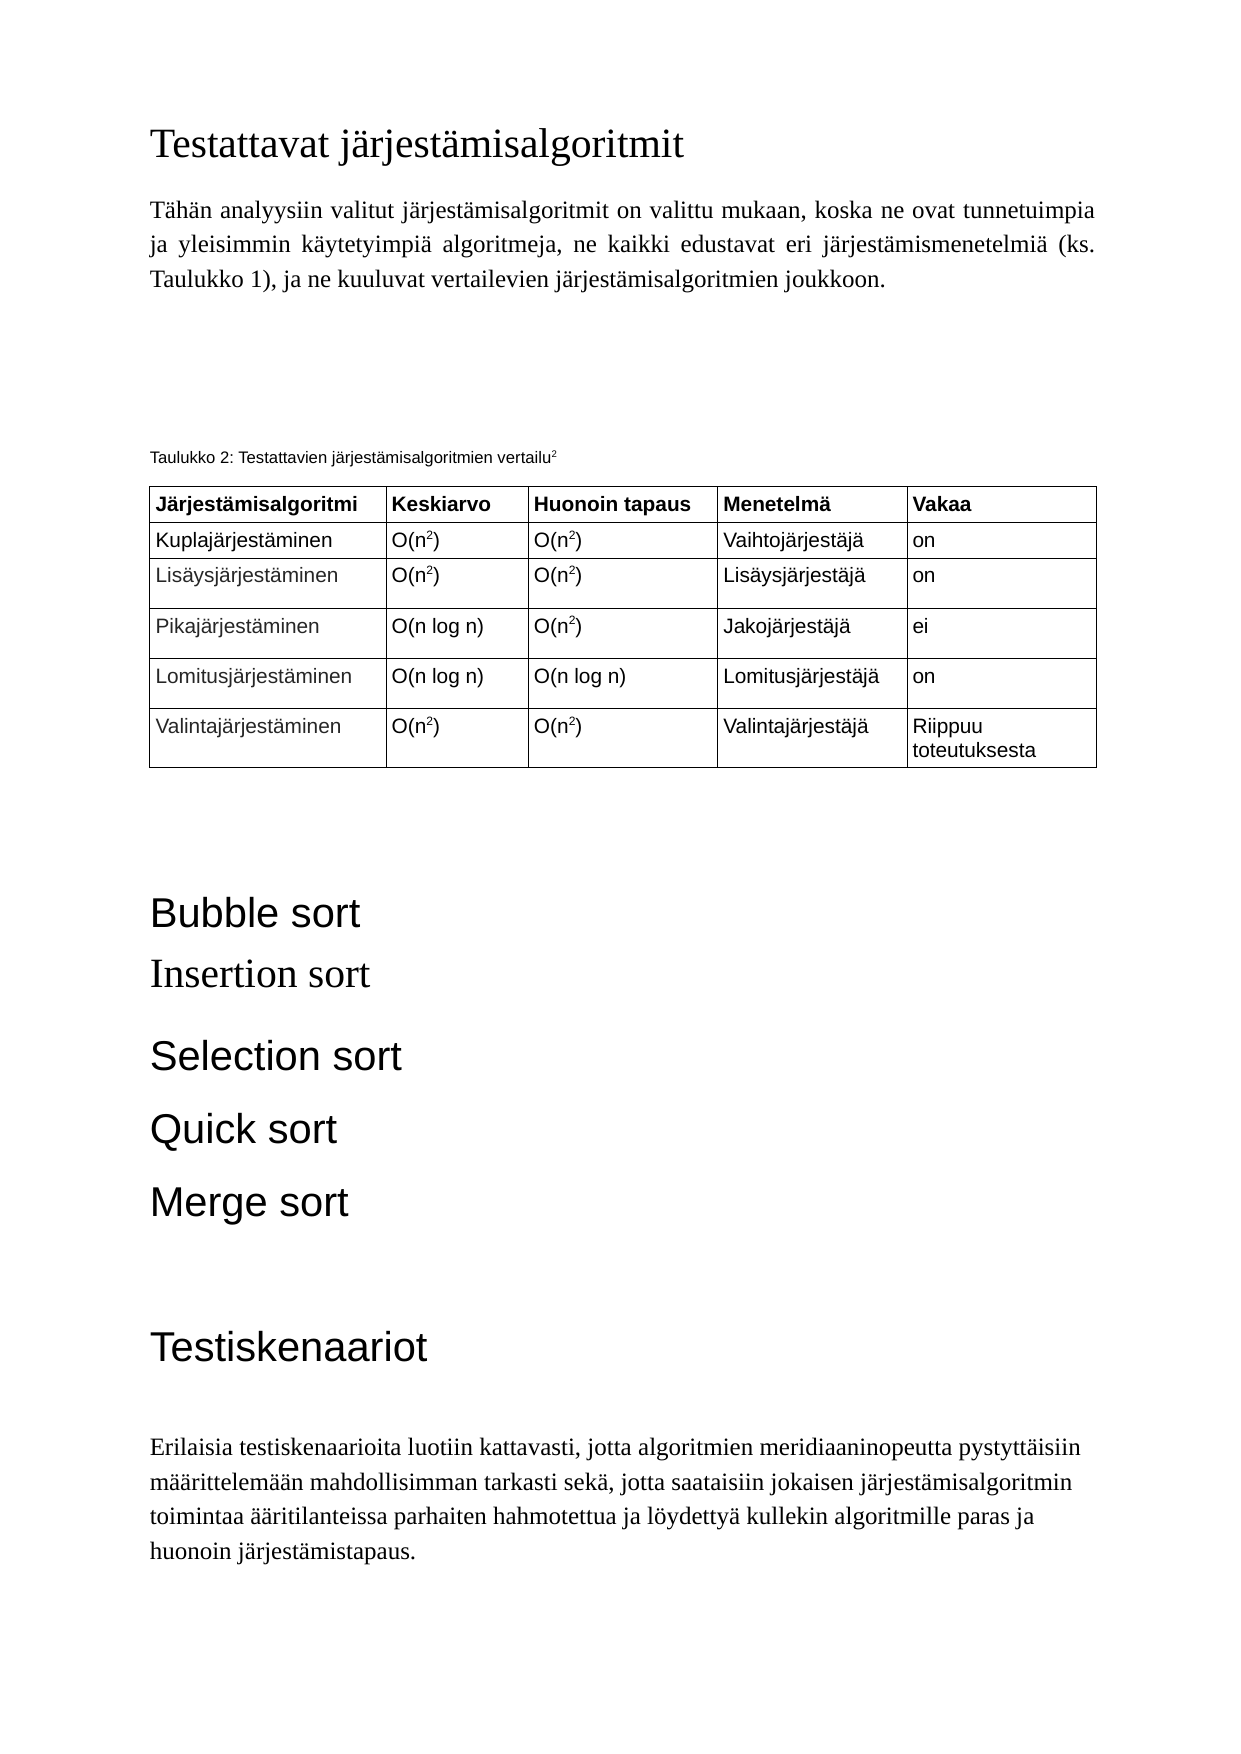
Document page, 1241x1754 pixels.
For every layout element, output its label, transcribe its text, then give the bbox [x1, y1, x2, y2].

table_cell Jakojärjestäjä [718, 609, 907, 658]
table_cell O(n log n) [529, 659, 717, 708]
table_cell O(n2) [387, 559, 528, 608]
table_cell O(n log n) [387, 659, 528, 708]
table_cell O(n log n) [387, 609, 528, 658]
table_header Järjestämisalgoritmi [150, 487, 386, 522]
text Testattavat järjestämisalgoritmit [149, 118, 1096, 166]
text Insertion sort [149, 949, 1096, 997]
text Tähän analyysiin valitut järjestämisalgoritmit on valittu mukaan, koska ne ovat tunnetuimpia ja yleisimmin käytetyimpiä algoritmeja, ne kaikki edustavat eri järjestämismenetelmiä (ks. Taulukko 1), ja ne kuuluvat vertailevien järjestämisalgoritmien joukkoon. [149, 195, 1096, 292]
table_header Huonoin tapaus [529, 487, 717, 522]
subtitle Merge sort [149, 1177, 1096, 1225]
subtitle Bubble sort [149, 888, 1096, 936]
table_header Keskiarvo [387, 487, 528, 522]
table_cell O(n2) [529, 523, 717, 557]
table_cell Lisäysjärjestäminen [150, 559, 386, 608]
table_cell O(n2) [529, 559, 717, 608]
table_cell Kuplajärjestäminen [150, 523, 386, 557]
table_cell Valintajärjestäjä [718, 709, 907, 767]
subtitle Quick sort [149, 1104, 1096, 1152]
table_cell O(n2) [529, 709, 717, 767]
table_cell ei [908, 609, 1096, 658]
table_header Vakaa [908, 487, 1096, 522]
subtitle Selection sort [149, 1031, 1096, 1079]
table_header Menetelmä [718, 487, 907, 522]
table_cell on [908, 659, 1096, 708]
table_cell on [908, 559, 1096, 608]
table_cell O(n2) [529, 609, 717, 658]
text Taulukko 2: Testattavien järjestämisalgoritmien vertailu2⁠ [149, 448, 1096, 467]
text Erilaisia testiskenaarioita luotiin kattavasti, jotta algoritmien meridiaaninopeutta pystyttäisiin määrittelemään mahdollisimman tarkasti sekä, jotta saataisiin jokaisen järjestämisalgoritmin toimintaa ääritilanteissa parhaiten hahmotettua ja löydettyä kullekin algoritmille paras ja huonoin järjestämistapaus. [149, 1432, 1096, 1564]
table_cell Lomitusjärjestäminen [150, 659, 386, 708]
table_cell Riippuu toteutuksesta [908, 709, 1096, 767]
table_cell Lisäysjärjestäjä [718, 559, 907, 608]
table_cell Valintajärjestäminen [150, 709, 386, 767]
table_cell Lomitusjärjestäjä [718, 659, 907, 708]
table_cell O(n2) [387, 709, 528, 767]
table_cell Vaihtojärjestäjä [718, 523, 907, 557]
subtitle Testiskenaariot [149, 1323, 1096, 1371]
table_cell O(n2) [387, 523, 528, 557]
table_cell on [908, 523, 1096, 557]
table_cell Pikajärjestäminen [150, 609, 386, 658]
